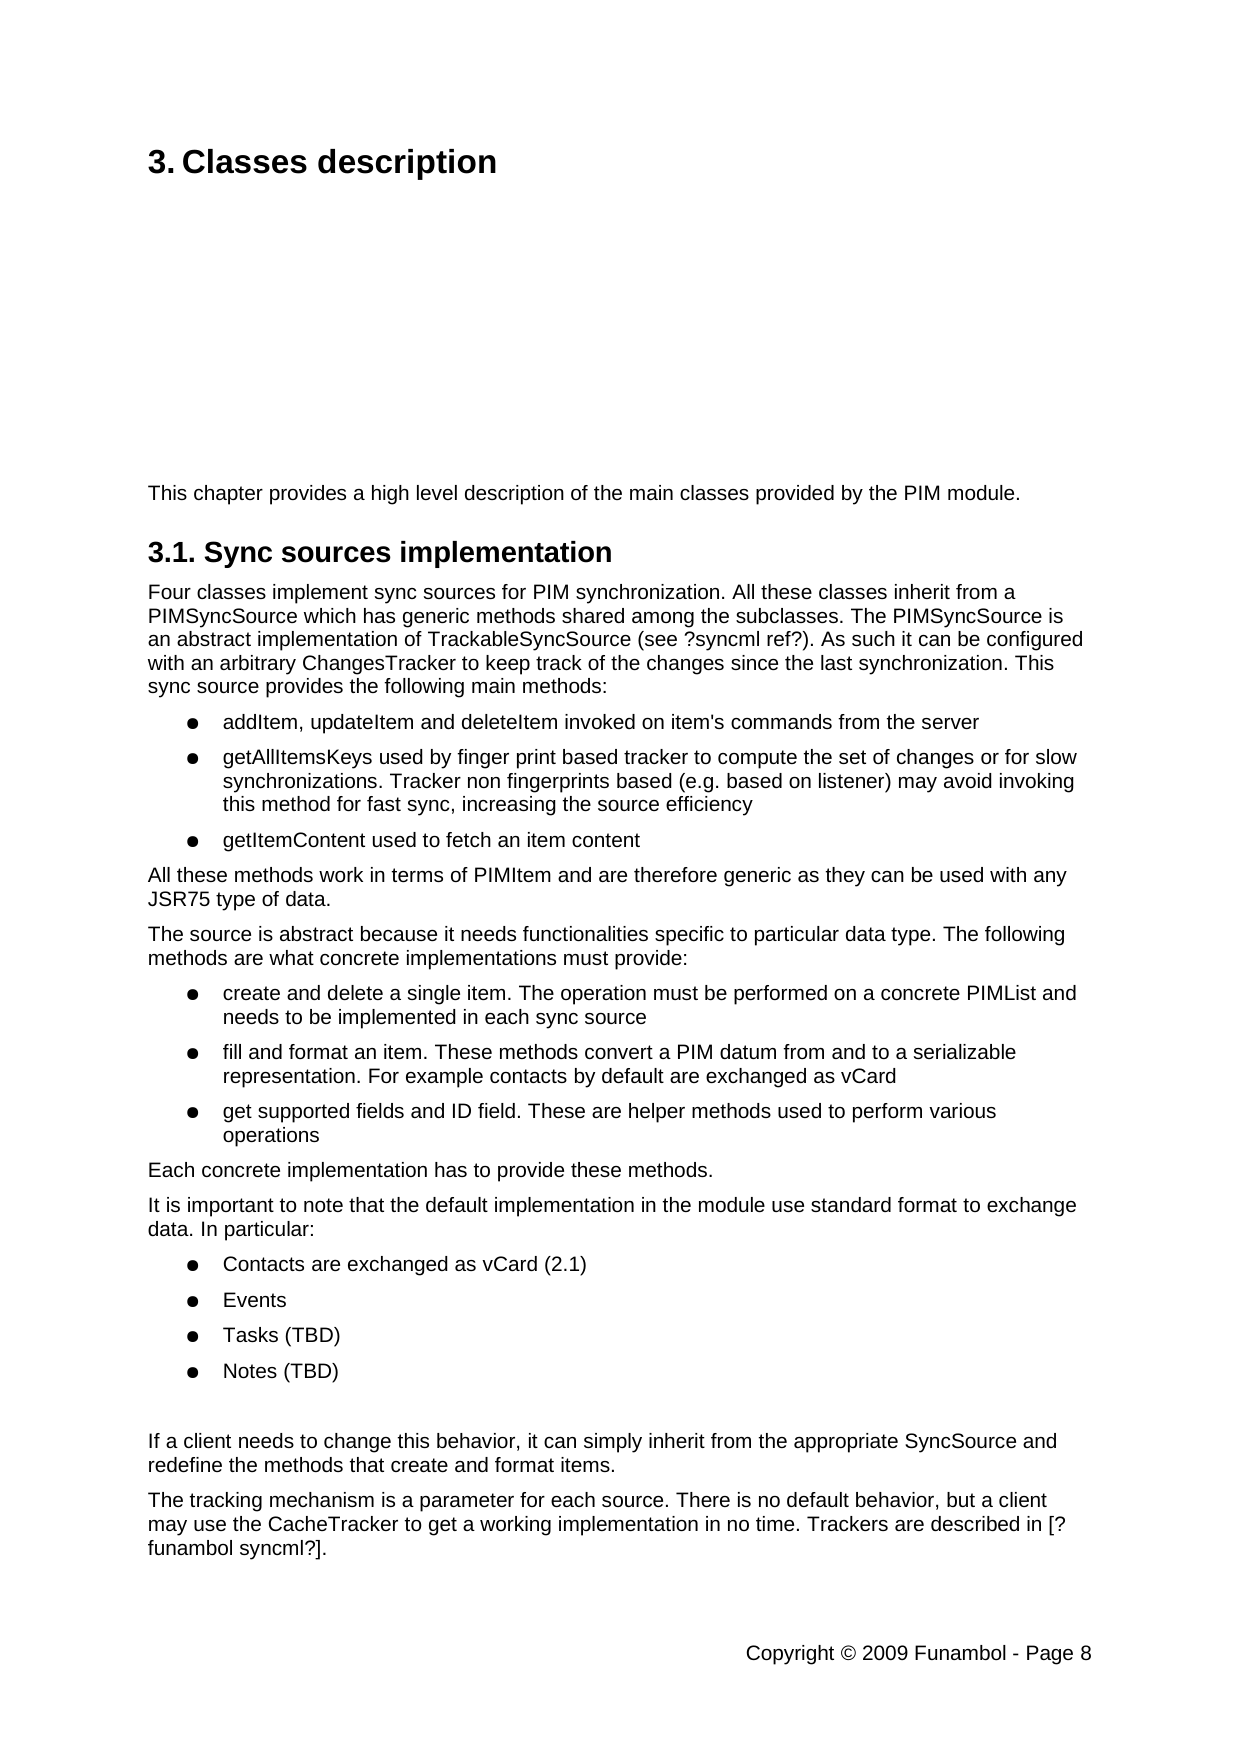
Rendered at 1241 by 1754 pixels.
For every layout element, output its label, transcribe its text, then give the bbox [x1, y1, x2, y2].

list getAllItemsKeys used by finger print based tracker to compute the set of changes or for slow synchronizations. Tracker non fingerprints based (e.g. based on listener) may avoid invoking this method for fast sync, increasing the source efficiency [185, 746, 1093, 816]
text All these methods work in terms of PIMItem and are therefore generic as they can be used with any JSR75 type of data. [148, 864, 1093, 911]
subtitle Classes description [148, 143, 1093, 180]
list Tasks (TBD) [185, 1324, 1093, 1347]
list get supported fields and ID field. These are helper methods used to perform various operations [185, 1099, 1093, 1147]
list addItem, updateItem and deleteItem invoked on item's commands from the server [185, 710, 1093, 734]
text This chapter provides a high level description of the main classes provided by the PIM module. [148, 482, 1093, 505]
list create and delete a single item. The operation must be performed on a concrete PIMList and needs to be implemented in each sync source [185, 982, 1093, 1029]
subtitle Sync sources implementation [148, 536, 1093, 569]
text Four classes implement sync sources for PIM synchronization. All these classes inherit from a PIMSyncSource which has generic methods shared among the subclasses. The PIMSyncSource is an abstract implementation of TrackableSyncSource (see ?syncml ref?). As such it can be configured with an arbitrary ChangesTracker to keep track of the changes since the last synchronization. This sync source provides the following main methods: [148, 581, 1093, 698]
list getItemContent used to fetch an item content [185, 828, 1093, 852]
list fill and format an item. These methods convert a PIM datum from and to a serializable representation. For example contacts by default are exchanged as vCard [185, 1041, 1093, 1088]
list Events [185, 1288, 1093, 1312]
text Each concrete implementation has to provide these methods. [148, 1158, 1093, 1182]
text If a client needs to change this behavior, it can simply inherit from the appropriate SyncSource and redefine the methods that create and format items. [148, 1430, 1093, 1477]
text The source is abstract because it needs functionalities specific to particular data type. The following methods are what concrete implementations must provide: [148, 923, 1093, 970]
text The tracking mechanism is a parameter for each source. There is no default behavior, but a client may use the CacheTracker to get a working implementation in no time. Trackers are described in [?funambol syncml?]. [148, 1489, 1093, 1559]
text It is important to note that the default implementation in the module use standard format to exchange data. In particular: [148, 1194, 1093, 1241]
list Notes (TBD) [185, 1359, 1093, 1383]
list Contacts are exchanged as vCard (2.1) [185, 1253, 1093, 1276]
